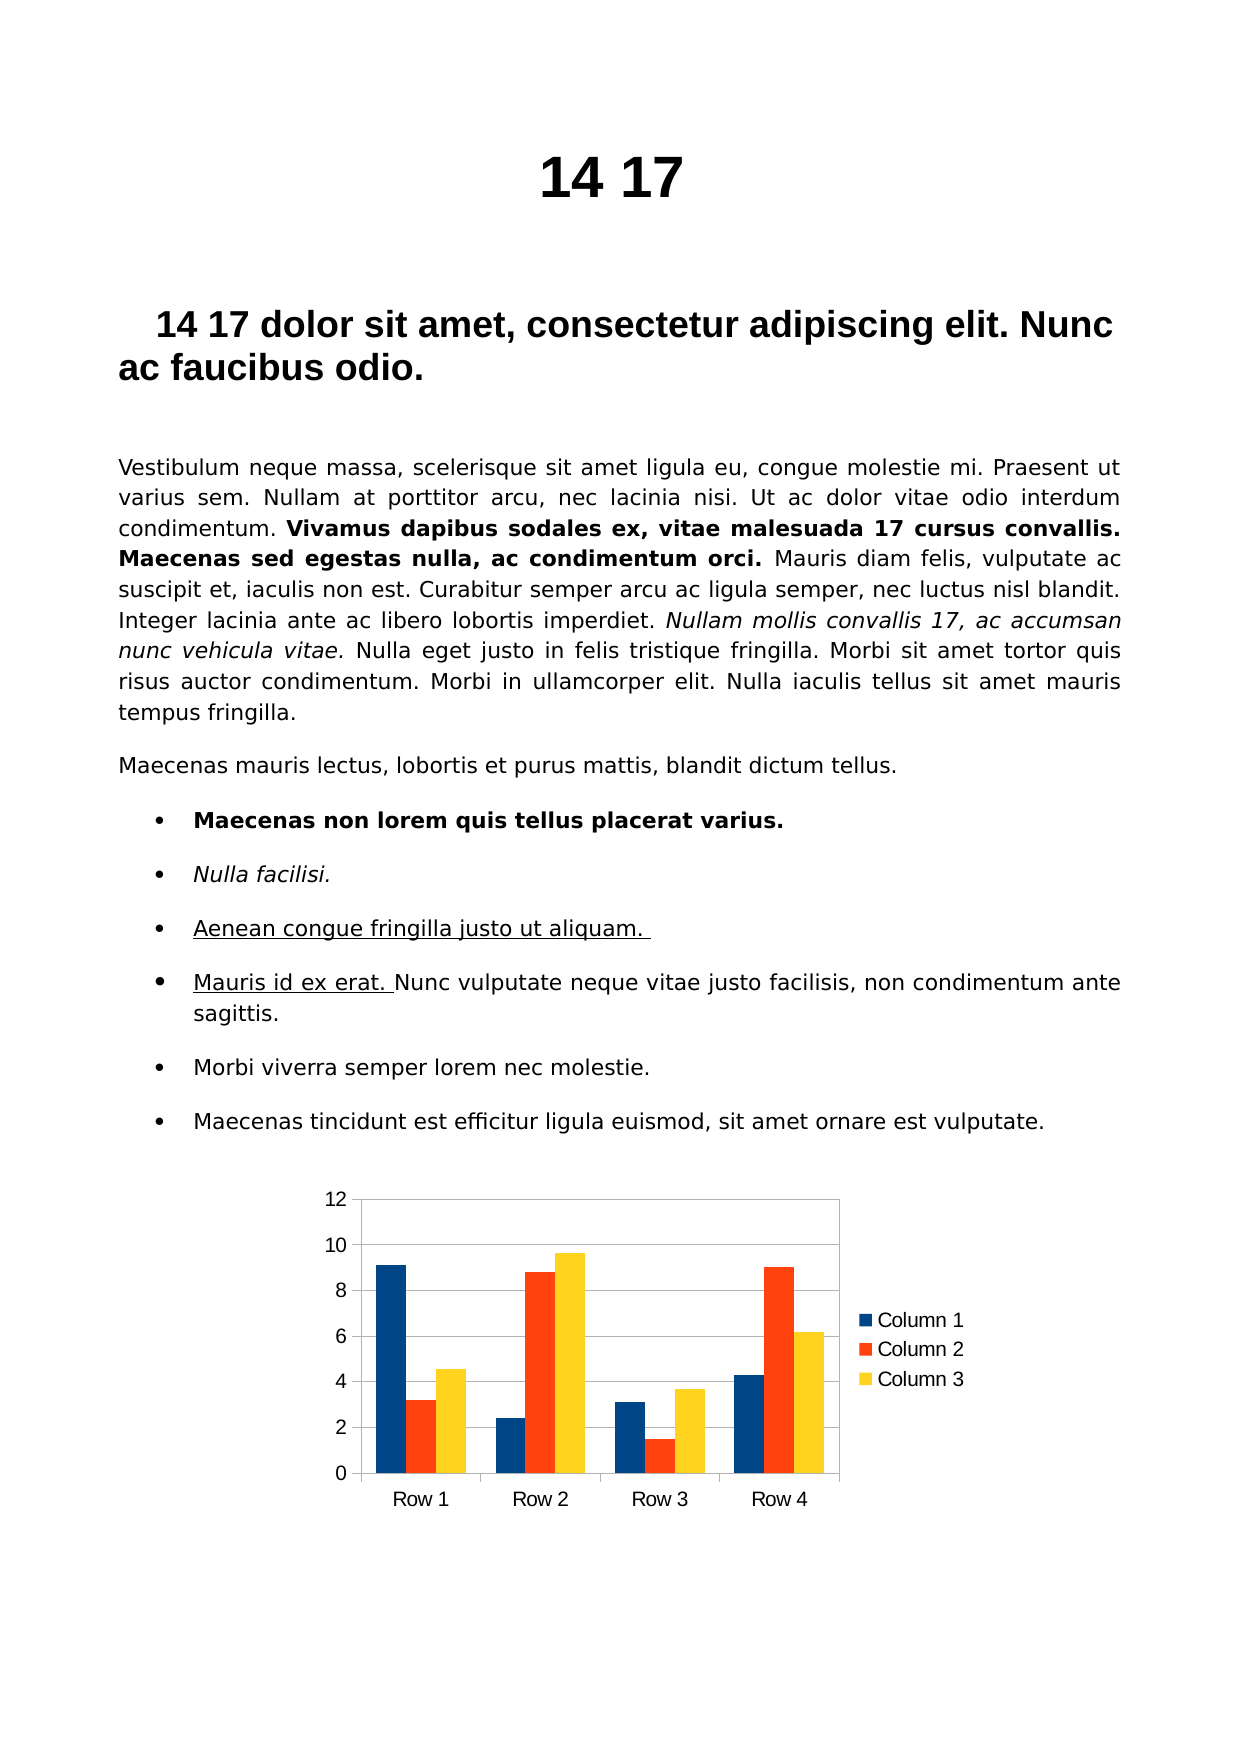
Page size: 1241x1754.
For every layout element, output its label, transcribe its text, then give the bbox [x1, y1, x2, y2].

title 14 17 [118, 143, 1122, 210]
list Mauris id ex erat. Nunc vulputate neque vitae justo facilisis, non condimentum ante sagittis. [156, 970, 1122, 1026]
list Nulla facilisi. [156, 862, 1122, 887]
list Maecenas tincidunt est efficitur ligula euismod, sit amet ornare est vulputate. [156, 1109, 1122, 1134]
list Aenean congue fringilla justo ut aliquam. [156, 916, 1122, 941]
list Morbi viverra semper lorem nec molestie. [156, 1055, 1122, 1080]
subtitle 14 17 dolor sit amet, consectetur adipiscing elit. Nunc ac faucibus odio. [118, 302, 1122, 388]
text Vestibulum neque massa, scelerisque sit amet ligula eu, congue molestie mi. Praesent ut varius sem. Nullam at porttitor arcu, nec lacinia nisi. Ut ac dolor vitae odio interdum condimentum. Vivamus dapibus sodales ex, vitae malesuada 17 cursus convallis. Maecenas sed egestas nulla, ac condimentum orci. Mauris diam felis, vulputate ac suscipit et, iaculis non est. Curabitur semper arcu ac ligula semper, nec luctus nisl blandit. Integer lacinia ante ac libero lobortis imperdiet. Nullam mollis convallis 17, ac accumsan nunc vehicula vitae. Nulla eget justo in felis tristique fringilla. Morbi sit amet tortor quis risus auctor condimentum. Morbi in ullamcorper elit. Nulla iaculis tellus sit amet mauris tempus fringilla. [118, 454, 1122, 725]
text Maecenas mauris lectus, lobortis et purus mattis, blandit dictum tellus. [118, 754, 1122, 779]
list Maecenas non lorem quis tellus placerat varius. [156, 808, 1122, 833]
